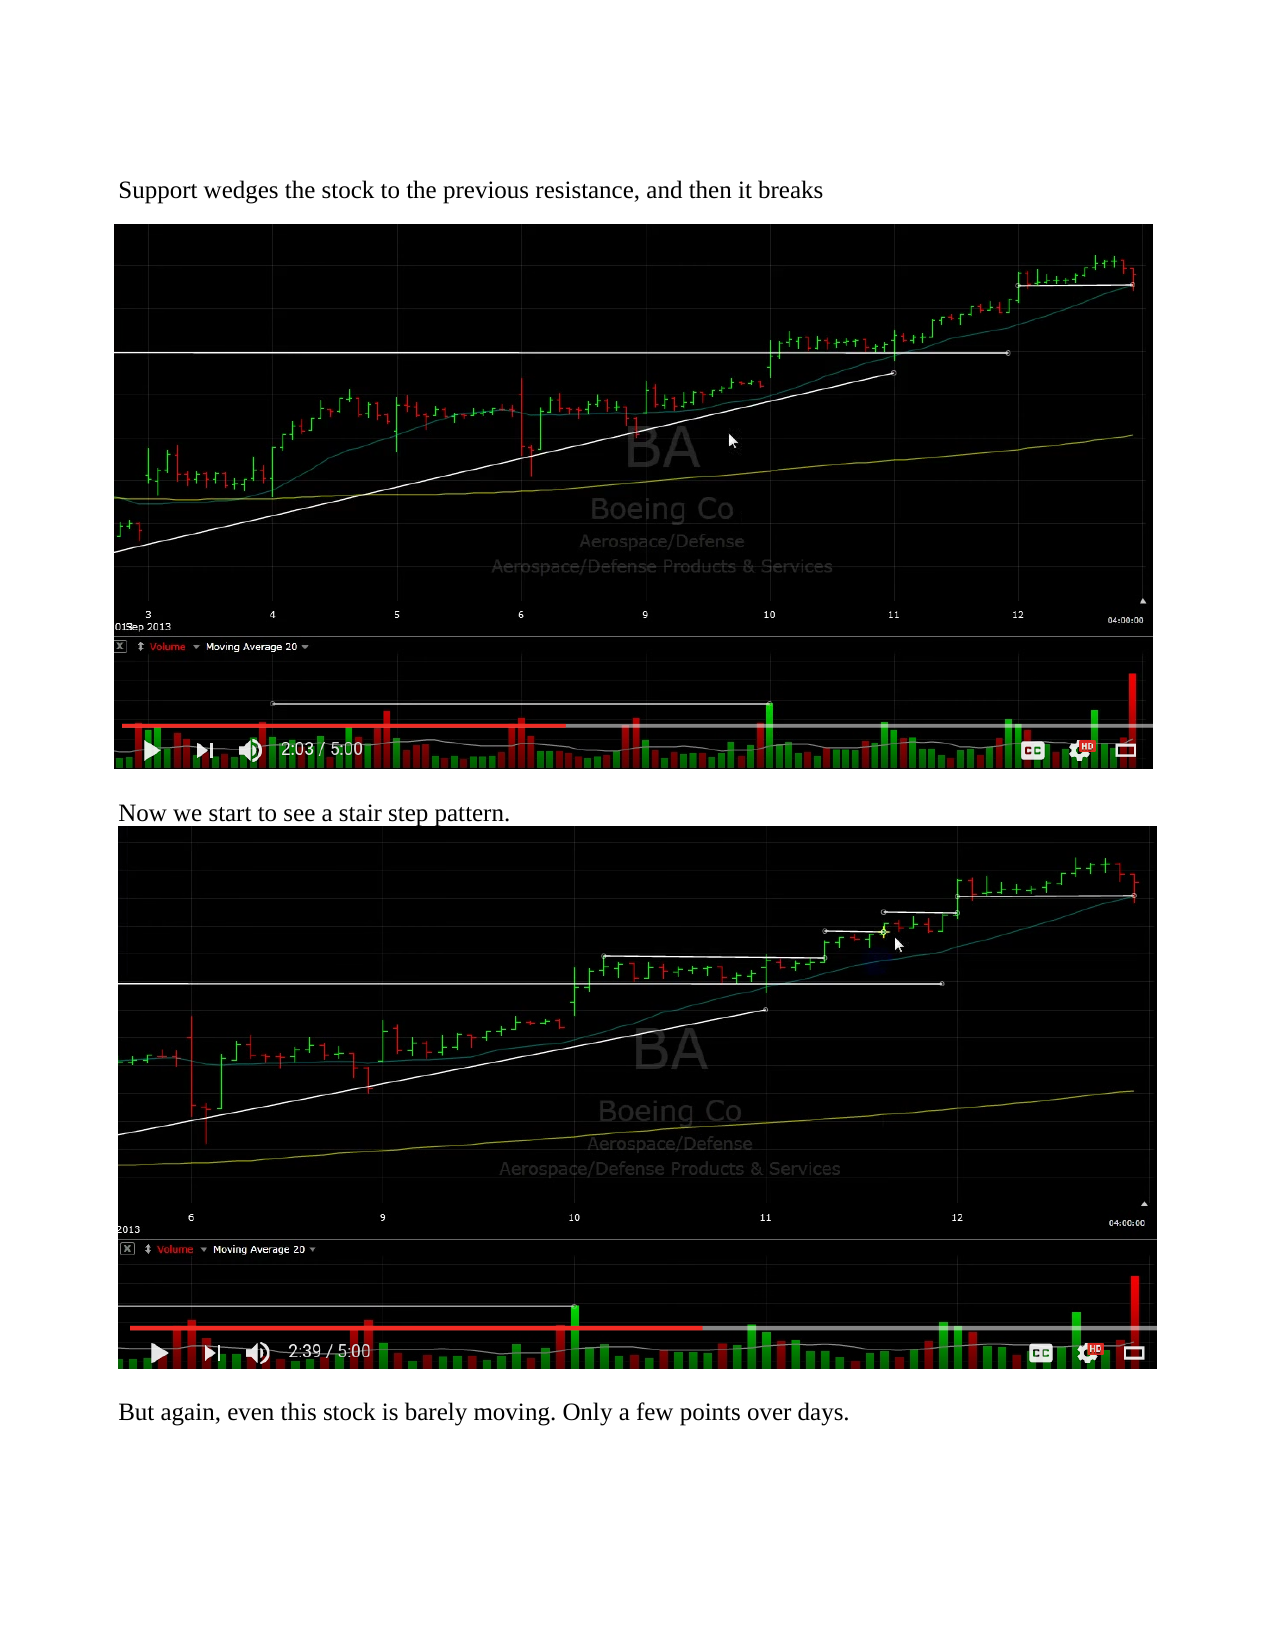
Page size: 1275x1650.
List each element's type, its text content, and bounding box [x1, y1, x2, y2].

picture [114, 224, 1153, 769]
text Now we start to see a stair step pattern. [118, 798, 1157, 826]
text Support wedges the stock to the previous resistance, and then it breaks [118, 176, 1157, 204]
text But again, even this stock is barely moving. Only a few points over days. [118, 1397, 1157, 1426]
picture [118, 826, 1157, 1369]
